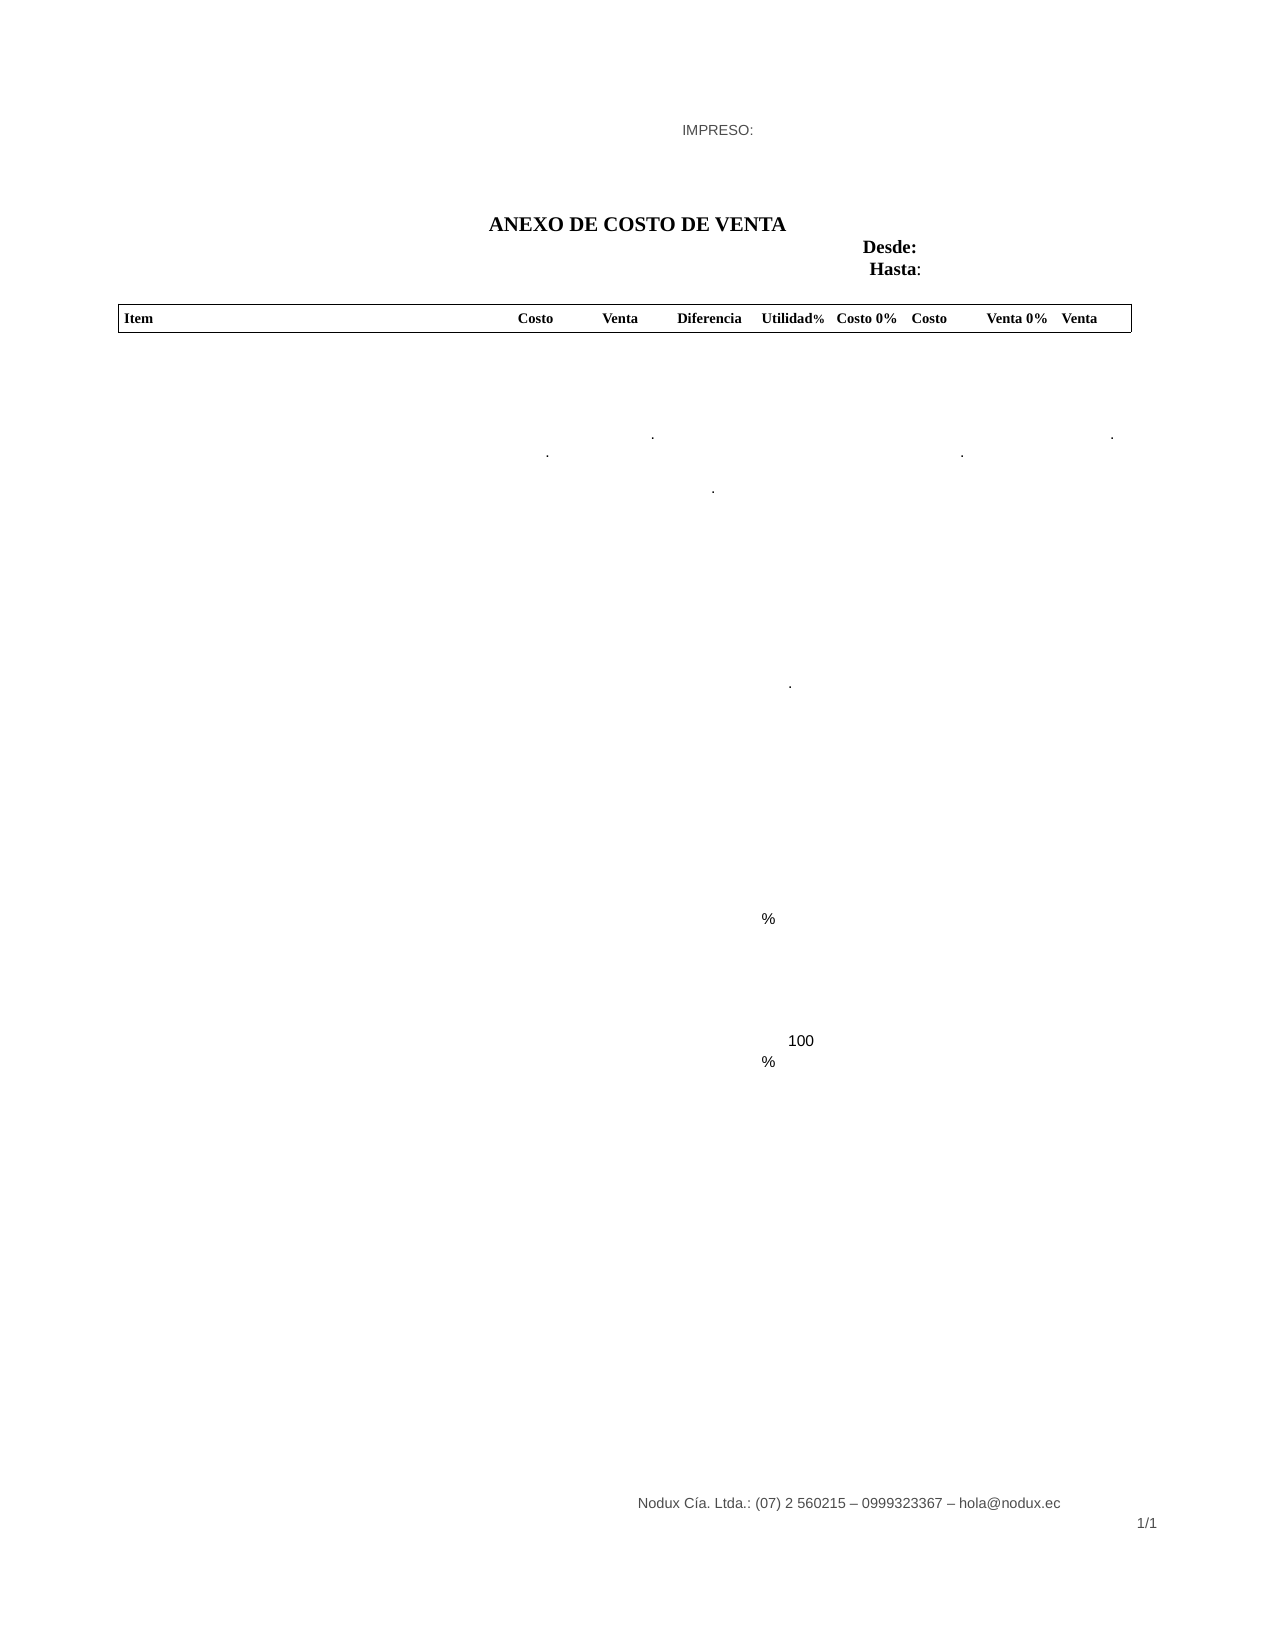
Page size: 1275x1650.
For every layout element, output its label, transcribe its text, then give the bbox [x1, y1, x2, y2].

table_header Venta 0% [981, 305, 1056, 332]
table_cell <(str(line.product.cost_price).split(".") )[0]>.<((str(line.product.cost_price).split(".") )[1])[0:2]> [906, 365, 981, 1077]
table_cell [831, 365, 906, 1077]
text Hasta:<fecha.strftime('%d/%m/%Y')> [118, 258, 1157, 279]
table_cell <for each="line in lines"> [118, 333, 512, 365]
table_cell [981, 333, 1056, 365]
table_cell </for> [118, 1077, 512, 1109]
table_header Item [119, 305, 512, 332]
table_cell [981, 365, 1056, 1077]
table_cell <if test="line.product.cost_price > 0"><(str(((line.unit_price - line.product.cost_price)*100)/(line.product.cost_price)).split(".") )[0]>.<((str(((line.unit_price - line.product.cost_price)*100)/(line.product.cost_price)).split(".") )[1])[0:2]>%</if><if test="line.product.cost_price <= 0">100%</if> [756, 365, 831, 1077]
table_cell <for each="line in line.product.name.split('\n')"> <line> </for> [118, 365, 512, 1077]
table_cell [831, 1077, 906, 1109]
table_cell [906, 333, 981, 365]
table_header Venta [596, 305, 671, 332]
text ANEXO DE COSTO DE VENTA [118, 212, 1157, 236]
table_cell <(str(line.unit_price).split(".") )[0]>.<((str(line.unit_price).split(".") )[1])[0:2]> [596, 365, 671, 1077]
table_header Diferencia [671, 305, 756, 332]
table_header Utilidad% [756, 305, 831, 332]
table_cell [756, 1077, 831, 1109]
table_cell [906, 1077, 981, 1109]
text Desde: <fecha.strftime('%d/%m/%Y')> [118, 236, 1157, 258]
table_cell [1056, 1077, 1131, 1109]
table_cell [596, 333, 671, 365]
table_cell <(str(line.product.cost_price).split(".") )[0]>.<((str(line.product.cost_price).split(".") )[1])[0:2]> [512, 365, 596, 1077]
table_header Costo [906, 305, 981, 332]
table_cell [756, 333, 831, 365]
table_cell [671, 1077, 756, 1109]
table_cell [512, 333, 596, 365]
table_cell [981, 1077, 1056, 1109]
table_cell [1056, 333, 1131, 365]
table_header Costo [512, 305, 596, 332]
table_cell [831, 333, 906, 365]
table_cell [671, 333, 756, 365]
table_cell [596, 1077, 671, 1109]
table_header Venta [1056, 305, 1131, 332]
table_cell <(str(line.unit_price - line.product.cost_price).split(".") )[0]>.<((str(line.unit_price - line.product.cost_price).split(".") )[1])[0:2]> [671, 365, 756, 1077]
table_cell [512, 1077, 596, 1109]
table_cell <(str(line.unit_price).split(".") )[0]>.<((str(line.unit_price).split(".") )[1])[0:2]> [1056, 365, 1131, 1077]
table_header Costo 0% [831, 305, 906, 332]
